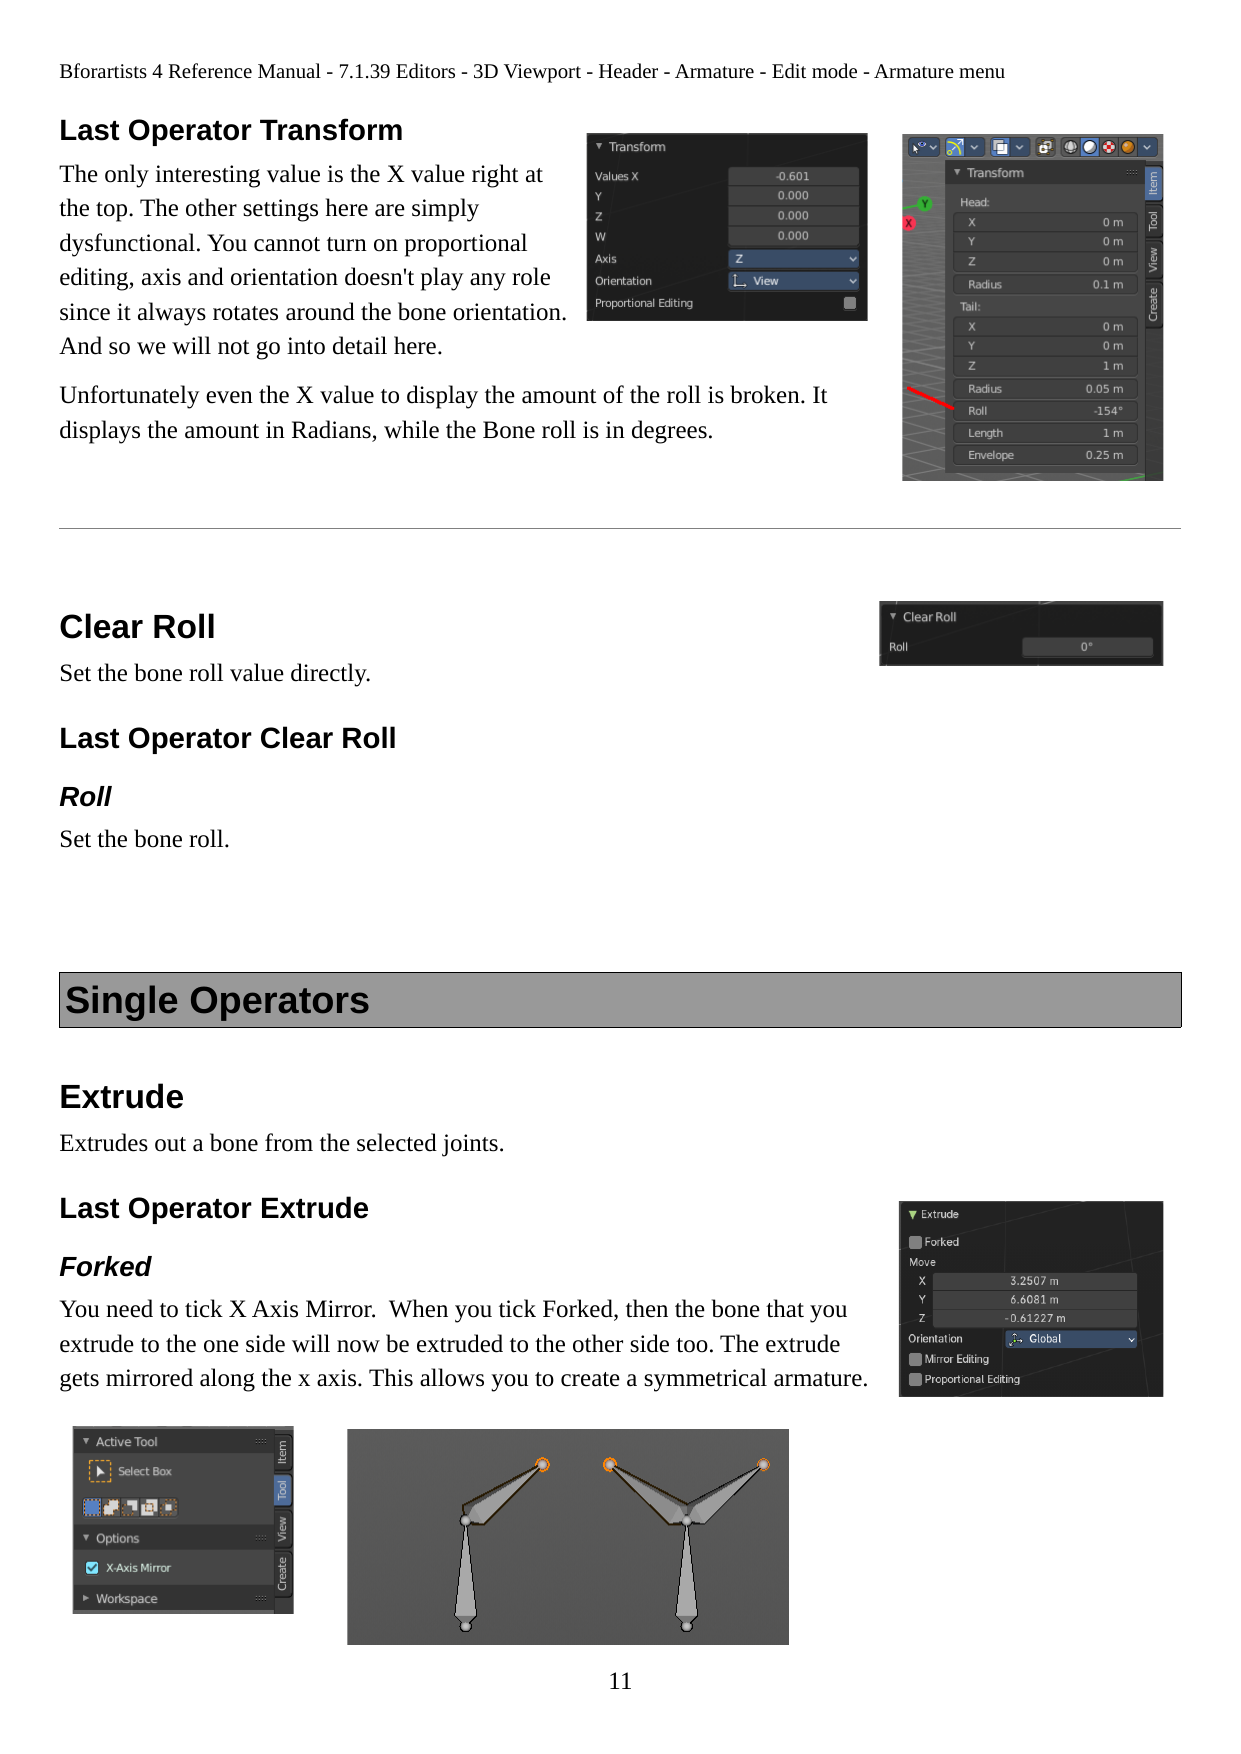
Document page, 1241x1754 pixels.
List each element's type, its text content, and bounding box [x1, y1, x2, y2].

subtitle Last Operator Transform [59, 113, 1181, 146]
text The only interesting value is the X value right at the top. The other settings here are simply dysfunctional. You cannot turn on proportional editing, axis and orientation doesn't play any role since it always rotates around the bone orientation. And so we will not go into detail here. [59, 159, 902, 360]
subtitle [1164, 1250, 1181, 1282]
picture [879, 601, 1164, 666]
subtitle Last Operator Extrude [59, 1191, 1181, 1225]
table_header Single Operators [60, 973, 1181, 1027]
picture [902, 134, 1164, 481]
subtitle Forked [59, 1250, 898, 1282]
text You need to tick X Axis Mirror. When you tick Forked, then the bone that you extrude to the one side will now be extruded to the other side too. The extrude gets mirrored along the x axis. This allows you to create a symmetrical armature. [59, 1294, 898, 1392]
text Extrudes out a bone from the selected joints. [59, 1128, 1181, 1157]
text Set the bone roll. [59, 824, 1181, 853]
subtitle Last Operator Clear Roll [59, 721, 1181, 755]
subtitle Extrude [59, 1077, 1181, 1115]
picture [72, 1426, 294, 1614]
picture [898, 1201, 1164, 1397]
subtitle [1164, 607, 1181, 645]
picture [586, 133, 868, 321]
text Set the bone roll value directly. [59, 658, 1181, 687]
subtitle Roll [59, 780, 1181, 812]
picture [347, 1429, 789, 1645]
text Unfortunately even the X value to display the amount of the roll is broken. It displays the amount in Radians, while the Bone roll is in degrees. [59, 380, 902, 443]
subtitle Clear Roll [59, 607, 879, 645]
